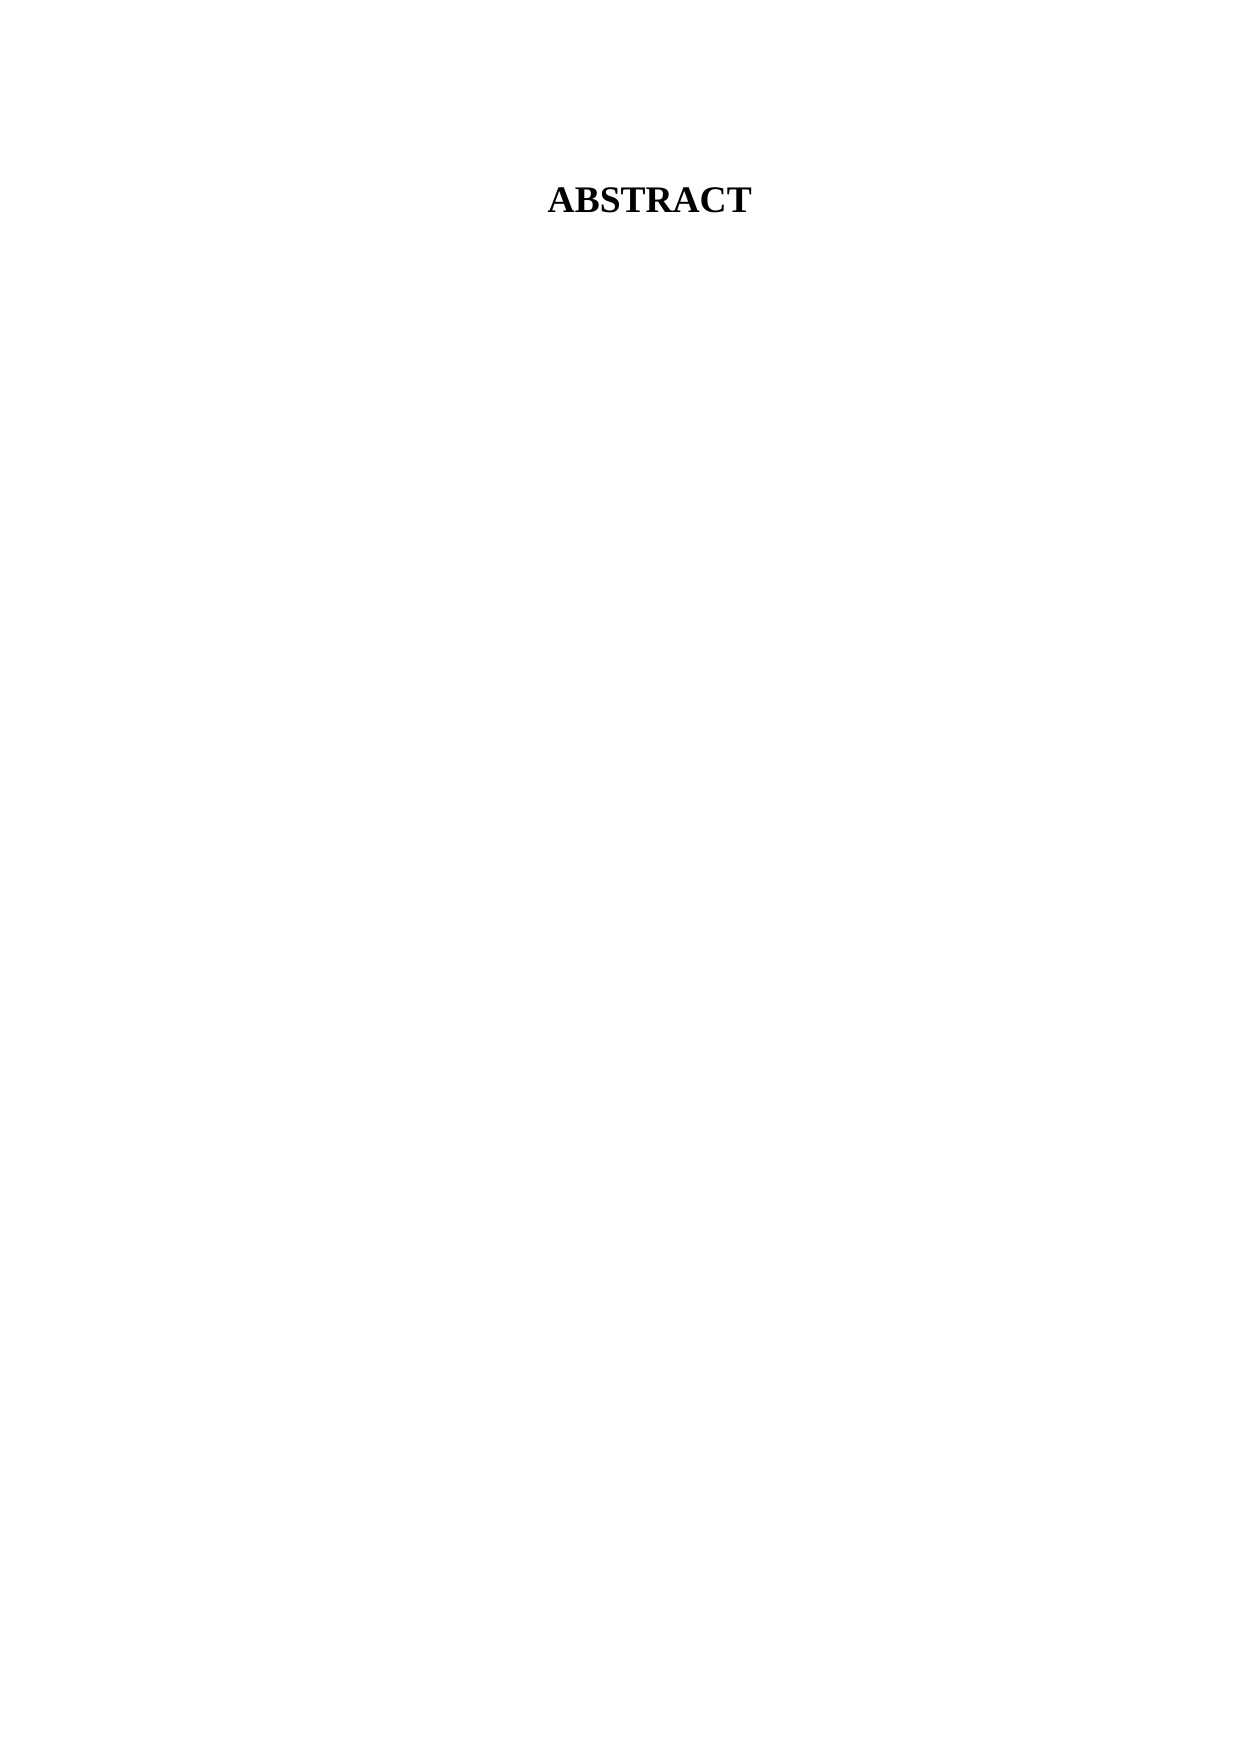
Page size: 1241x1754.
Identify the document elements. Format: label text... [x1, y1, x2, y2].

text Abstract [177, 177, 1122, 220]
